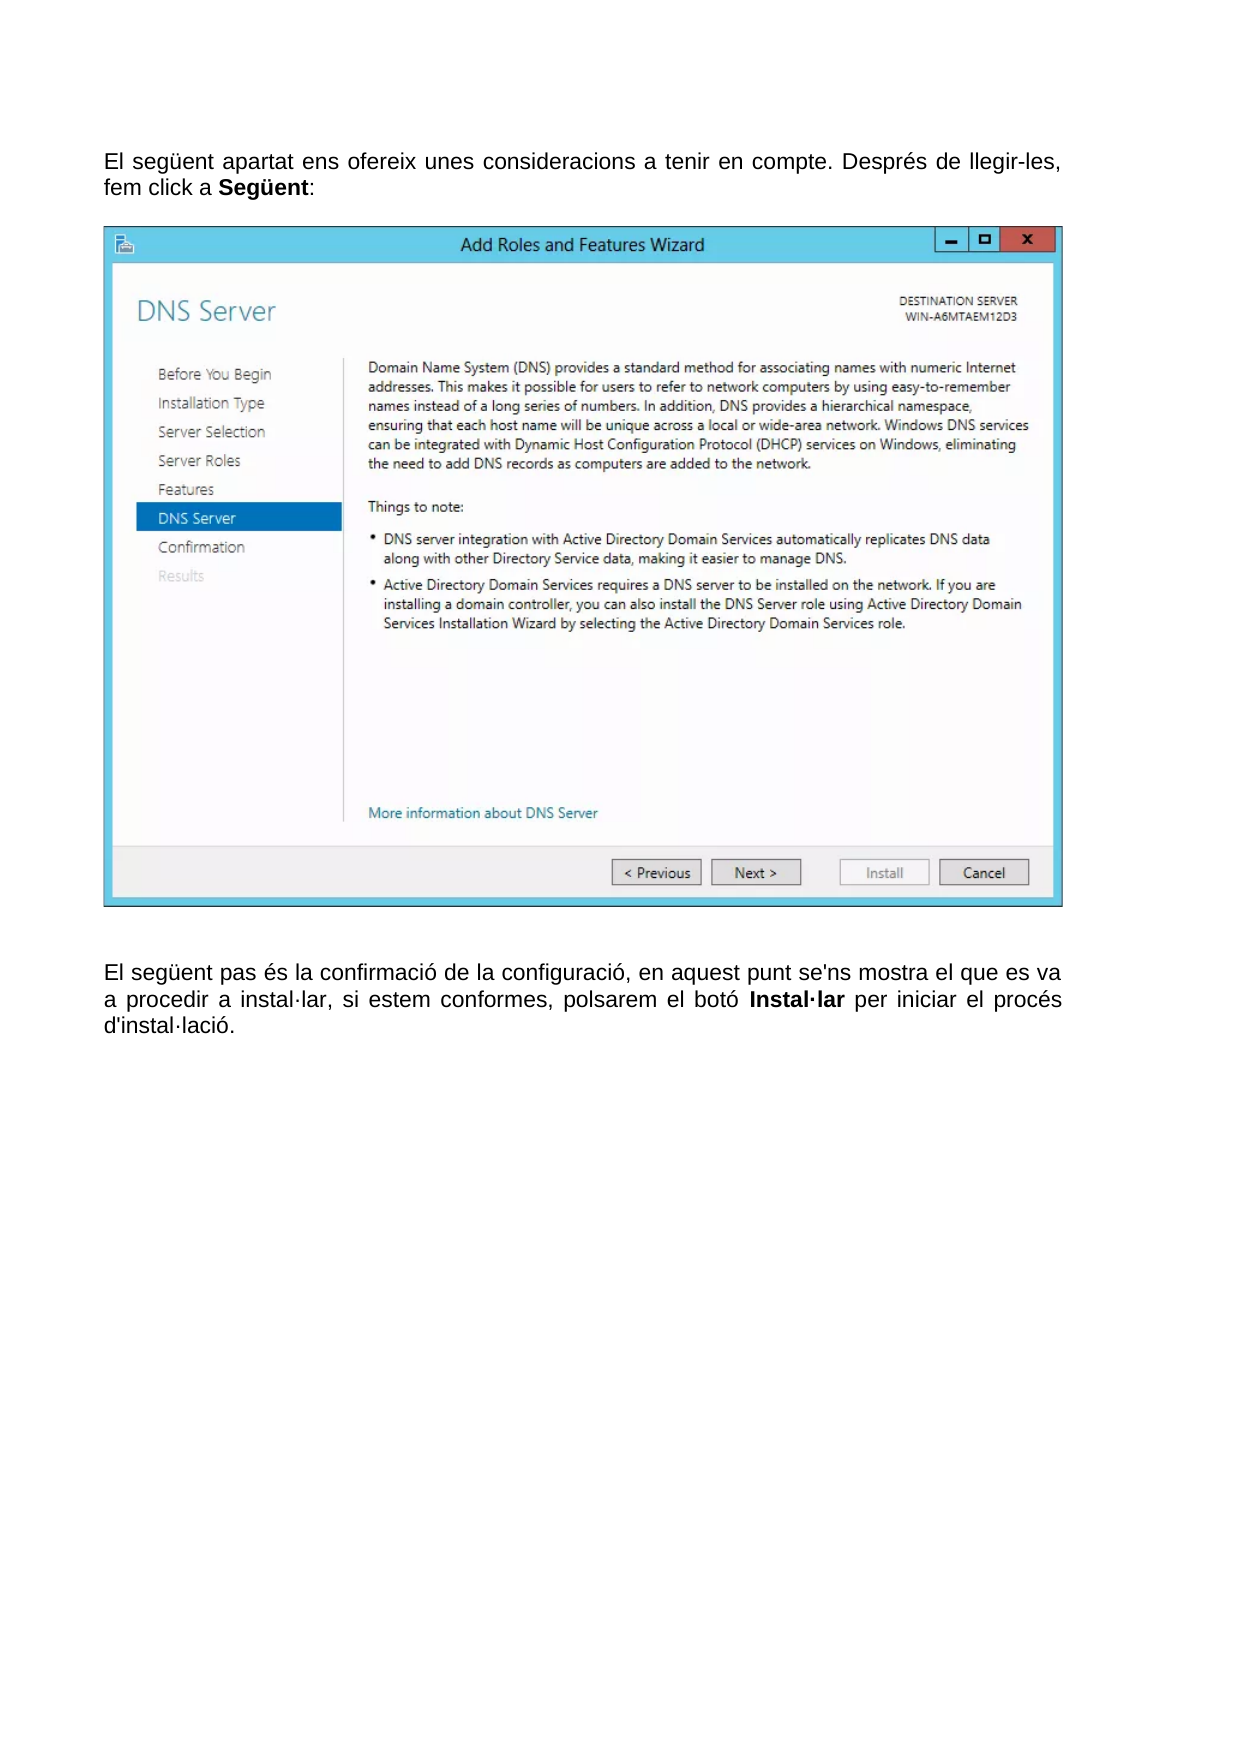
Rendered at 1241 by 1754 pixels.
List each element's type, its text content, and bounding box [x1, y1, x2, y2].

text El següent apartat ens ofereix unes consideracions a tenir en compte. Després de llegir-les, fem click a Següent: [103, 148, 1063, 200]
picture [103, 226, 1063, 907]
text El següent pas és la confirmació de la configuració, en aquest punt se'ns mostra el que es va a procedir a instal·lar, si estem conformes, polsarem el botó Instal·lar per iniciar el procés d'instal·lació. [103, 959, 1063, 1038]
